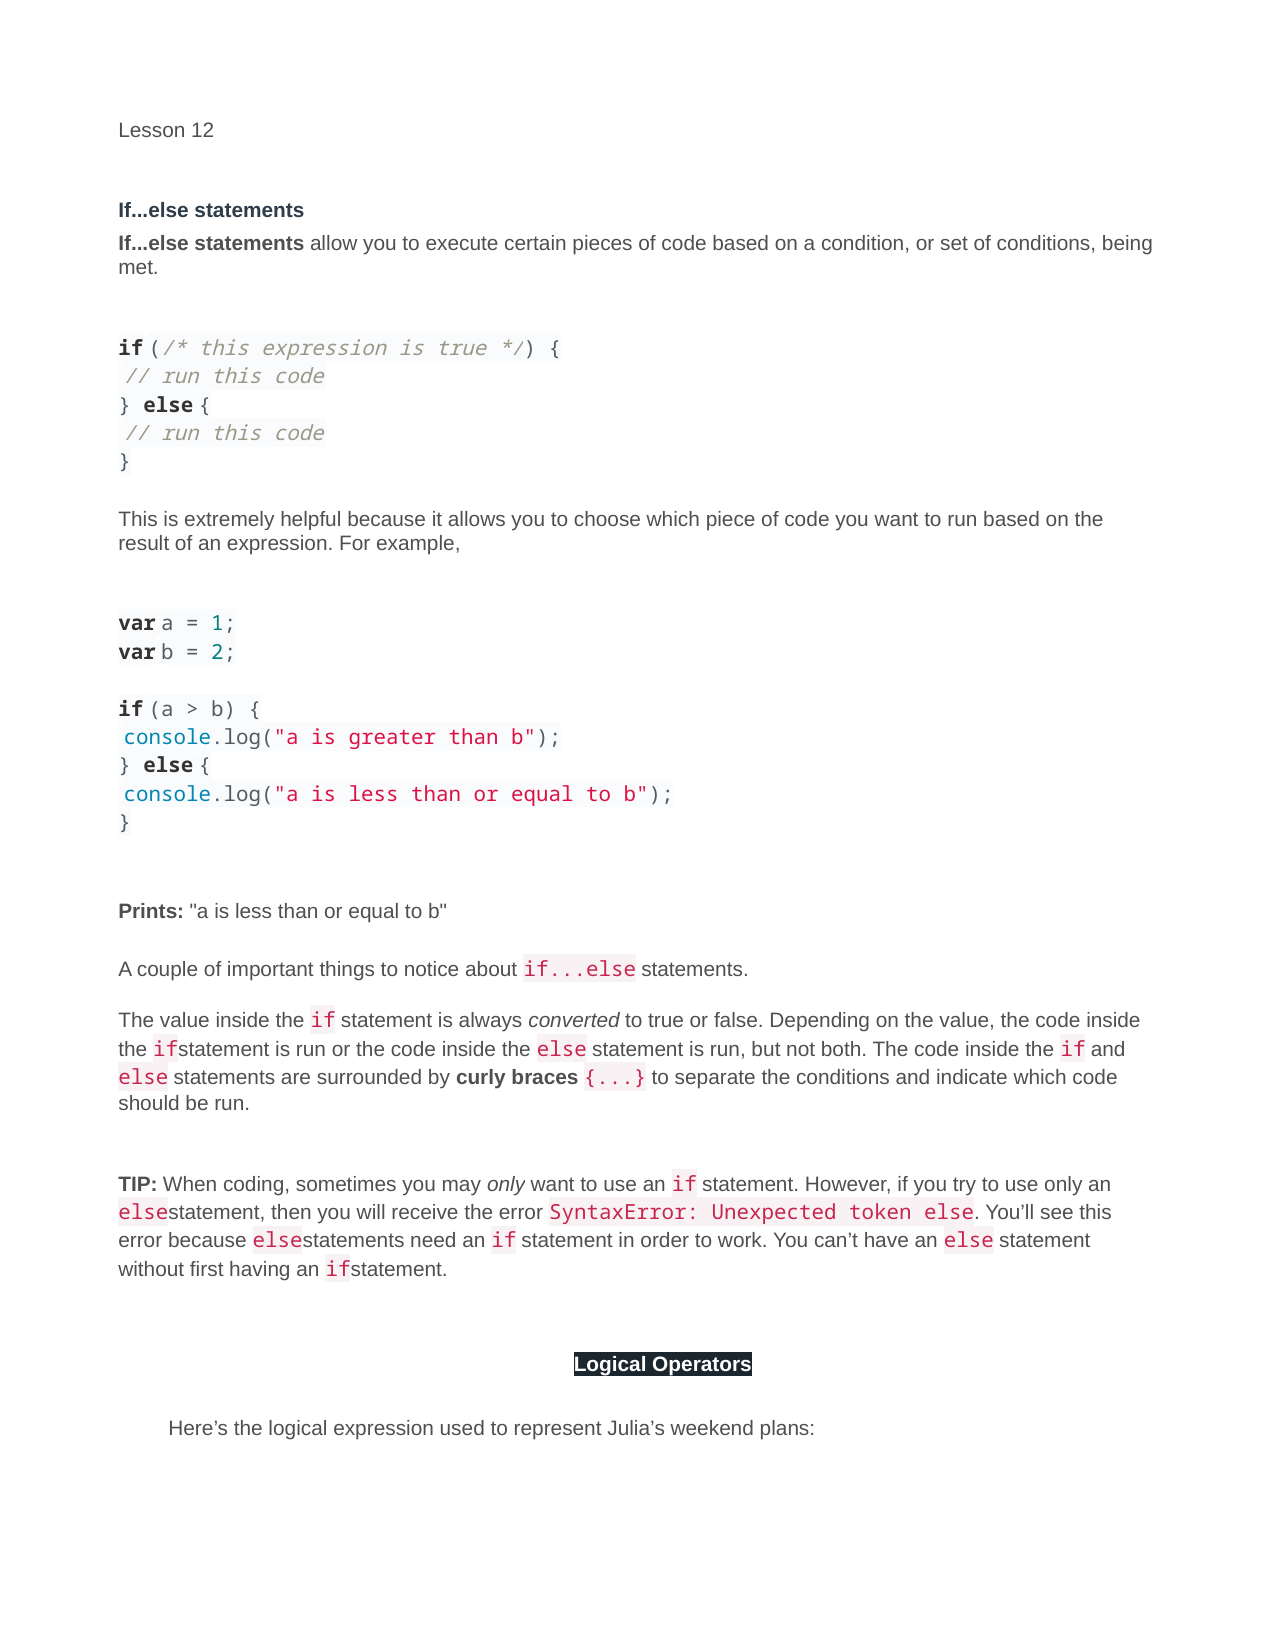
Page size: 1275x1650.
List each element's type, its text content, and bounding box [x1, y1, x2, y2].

text var a = 1; var b = 2; if (a > b) { console.log("a is greater than b"); } else { console.log("a is less than or equal to b"); } [118, 608, 1157, 836]
text Prints: "a is less than or equal to b" [118, 898, 1157, 923]
text A couple of important things to notice about if...else statements. [118, 954, 1157, 982]
text if (/* this expression is true */) { // run this code } else { // run this code } [118, 333, 1157, 475]
text If...else statements allow you to execute certain pieces of code based on a condition, or set of conditions, being met. [118, 231, 1157, 279]
text This is extremely helpful because it allows you to choose which piece of code you want to run based on the result of an expression. For example, [118, 506, 1157, 554]
text Here’s the logical expression used to represent Julia’s weekend plans: [168, 1416, 1157, 1440]
subtitle If...else statements [118, 198, 1157, 222]
text TIP: When coding, sometimes you may only want to use an if statement. However, if you try to use only an elsestatement, then you will receive the error SyntaxError: Unexpected token else. You’ll see this error because elsestatements need an if statement in order to work. You can’t have an else statement without first having an ifstatement. [118, 1169, 1157, 1282]
subtitle Logical Operators [191, 1352, 1134, 1376]
text Lesson 12 [118, 118, 1157, 142]
text The value inside the if statement is always converted to true or false. Depending on the value, the code inside the ifstatement is run or the code inside the else statement is run, but not both. The code inside the if and else statements are surrounded by curly braces {...} to separate the conditions and indicate which code should be run. [118, 1005, 1157, 1114]
